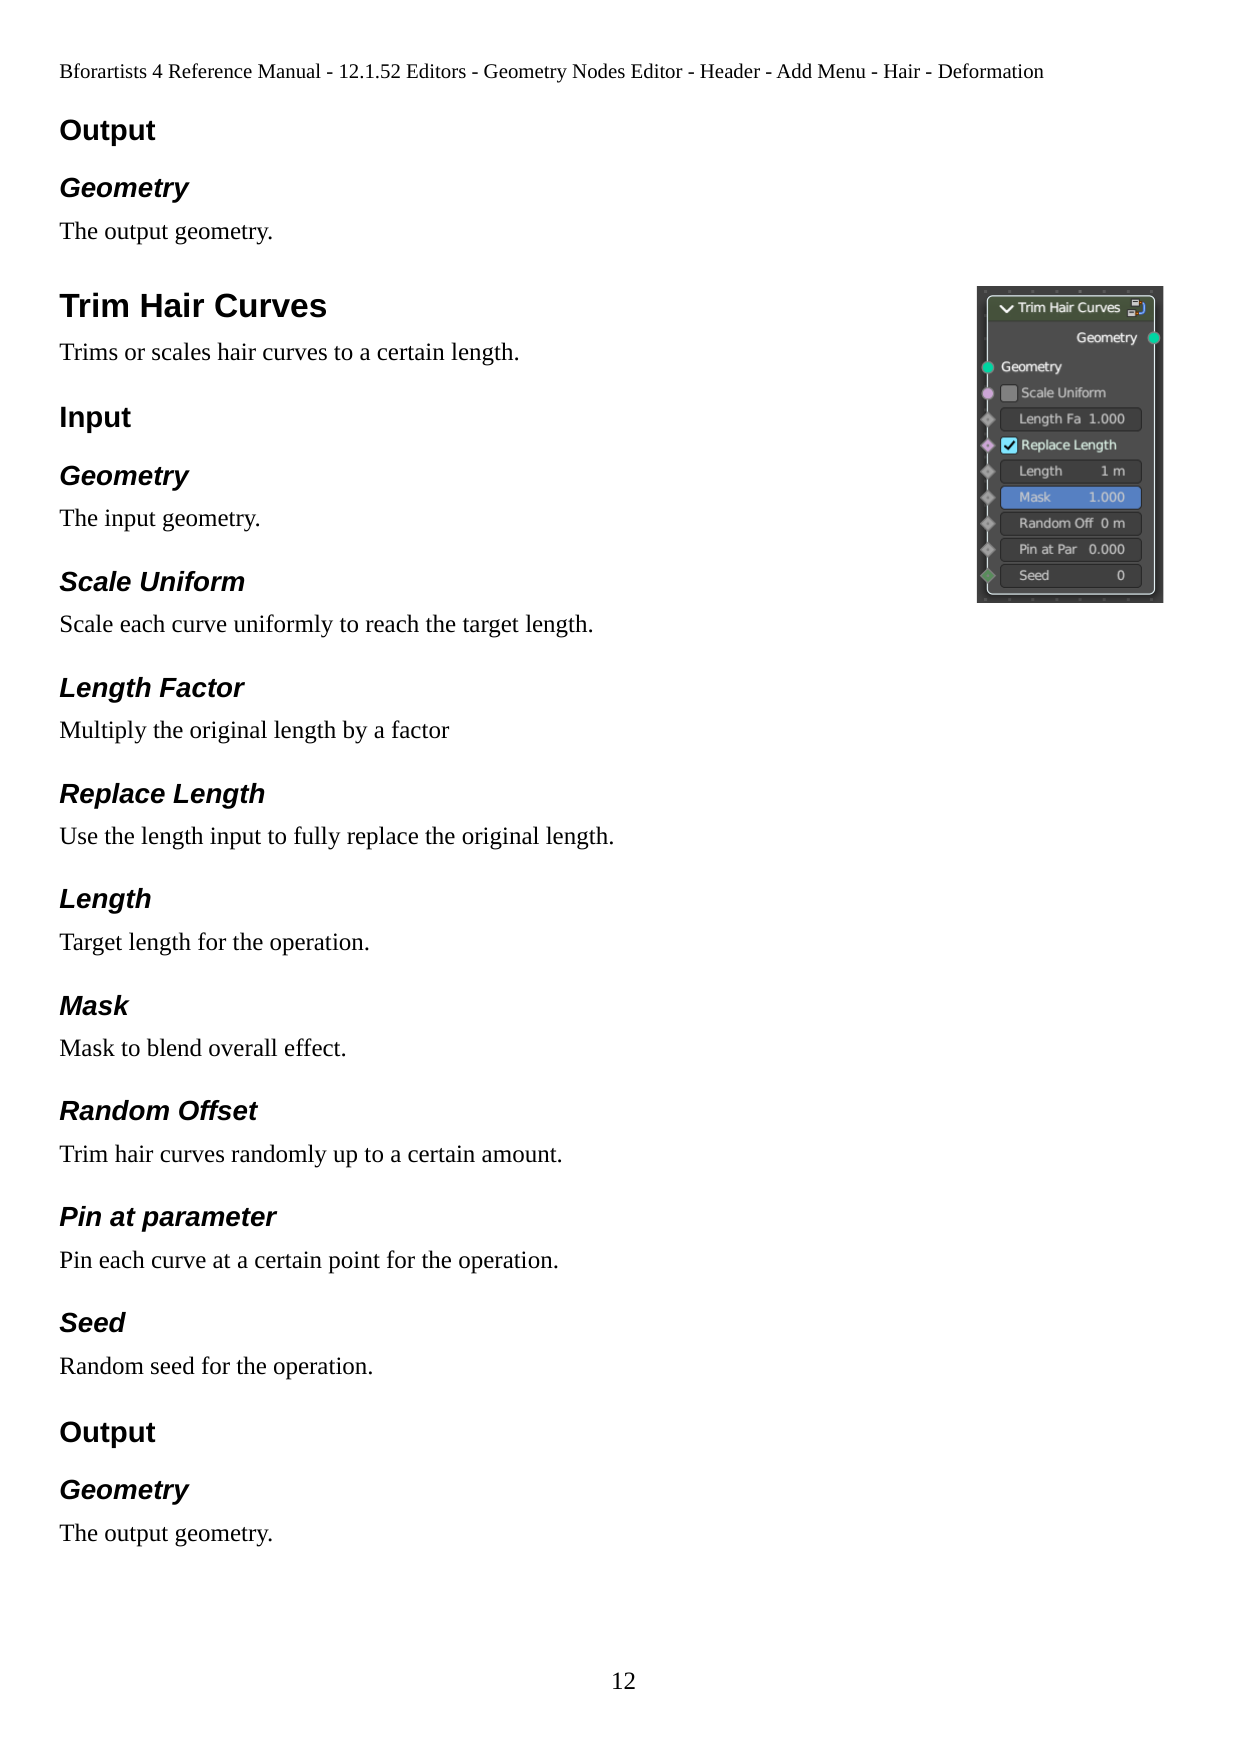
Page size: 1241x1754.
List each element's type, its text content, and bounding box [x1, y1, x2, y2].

text Use the length input to fully replace the original length. [59, 821, 1181, 850]
subtitle Output [59, 1415, 1181, 1448]
subtitle Geometry [59, 1473, 1181, 1505]
subtitle Pin at parameter [59, 1201, 1181, 1233]
subtitle [1164, 286, 1181, 324]
text Trims or scales hair curves to a certain length. [59, 337, 976, 366]
text The output geometry. [59, 1518, 1181, 1547]
text [1164, 503, 1181, 532]
text Random seed for the operation. [59, 1351, 1181, 1380]
text Trim hair curves randomly up to a certain amount. [59, 1139, 1181, 1168]
text Scale each curve uniformly to reach the target length. [59, 609, 1181, 638]
text Mask to blend overall effect. [59, 1033, 1181, 1062]
text Multiply the original length by a factor [59, 715, 1181, 744]
subtitle Mask [59, 989, 1181, 1021]
picture [976, 286, 1164, 603]
text The output geometry. [59, 216, 1181, 244]
subtitle Replace Length [59, 777, 1181, 809]
subtitle Seed [59, 1307, 1181, 1338]
text Pin each curve at a certain point for the operation. [59, 1245, 1181, 1274]
subtitle Geometry [59, 459, 976, 491]
subtitle Output [59, 113, 1181, 146]
subtitle Input [59, 400, 976, 434]
subtitle Trim Hair Curves [59, 286, 976, 324]
subtitle Random Offset [59, 1095, 1181, 1127]
subtitle Geometry [59, 171, 1181, 203]
subtitle Scale Uniform [59, 565, 976, 597]
subtitle [1164, 400, 1181, 434]
text The input geometry. [59, 503, 976, 532]
subtitle Length [59, 883, 1181, 915]
subtitle Length Factor [59, 671, 1181, 703]
subtitle [1164, 565, 1181, 597]
subtitle [1164, 459, 1181, 491]
text Target length for the operation. [59, 927, 1181, 956]
